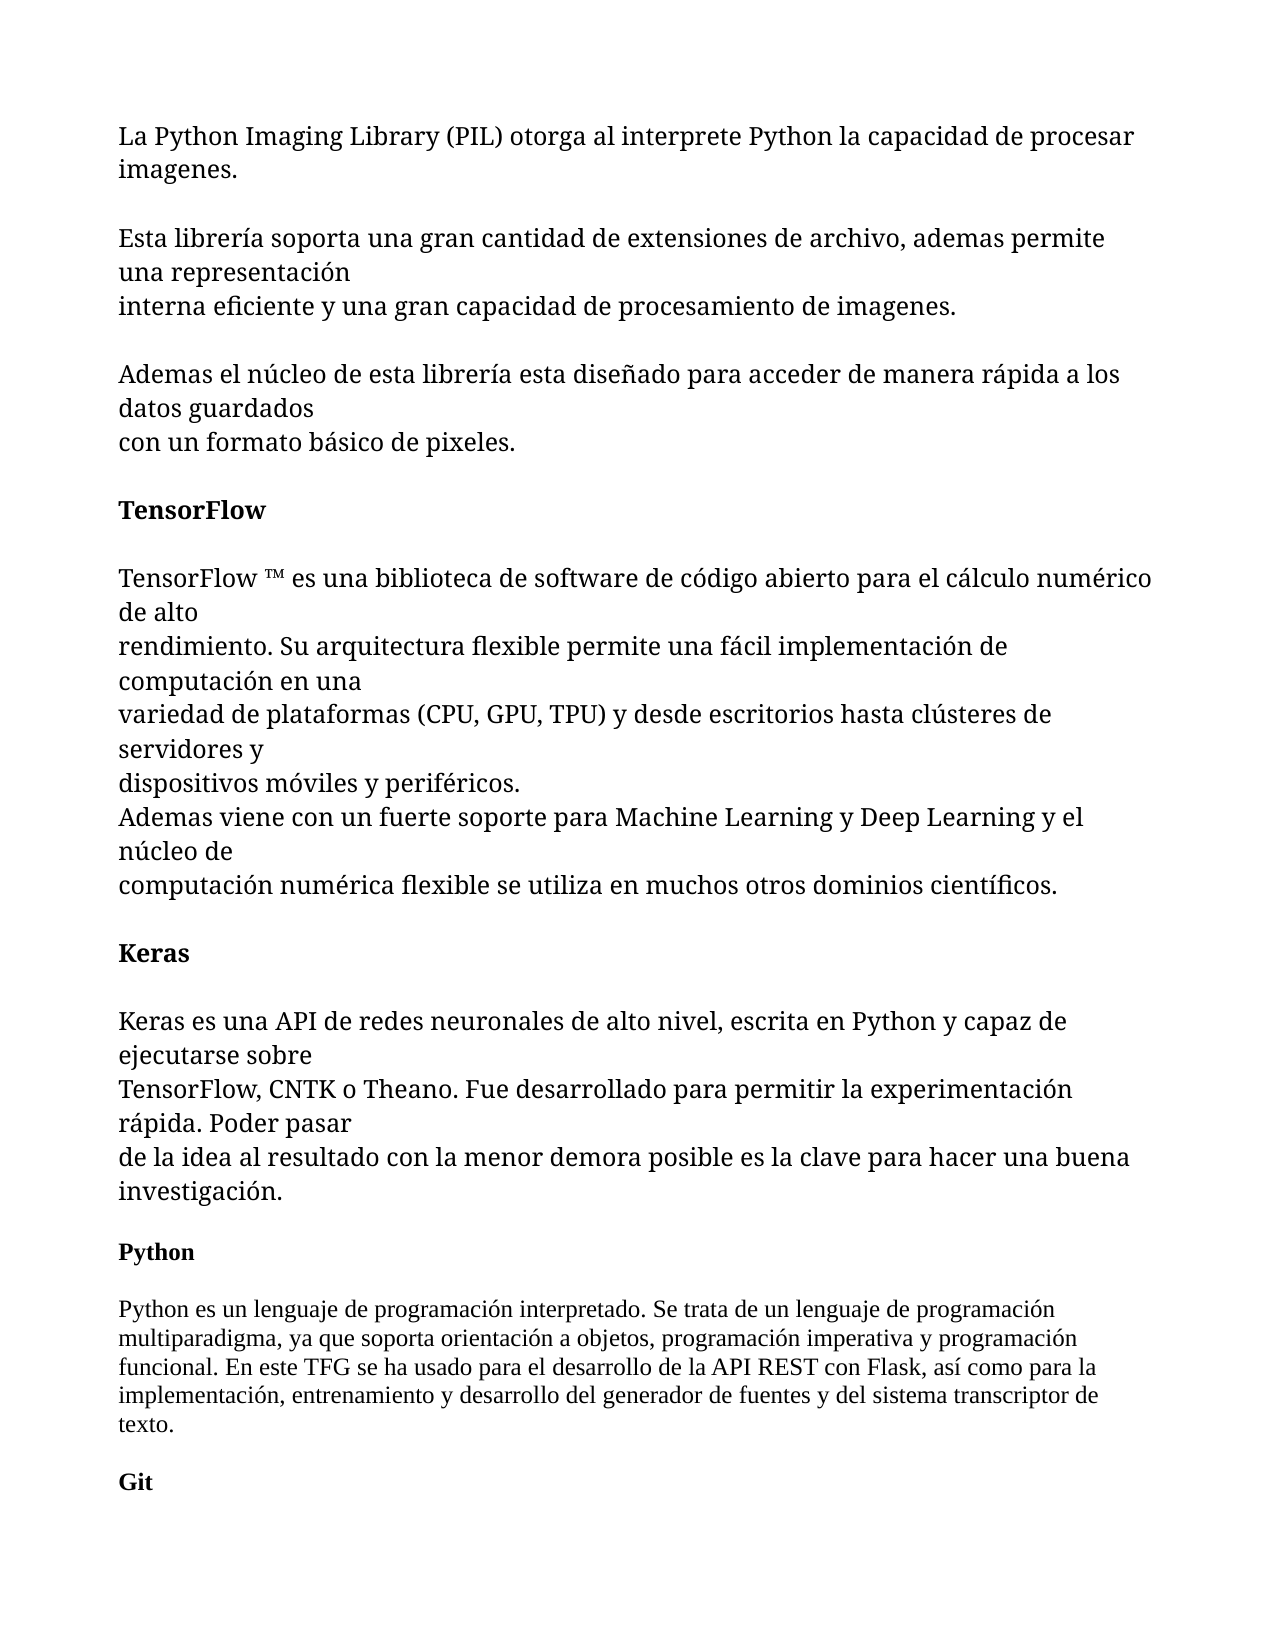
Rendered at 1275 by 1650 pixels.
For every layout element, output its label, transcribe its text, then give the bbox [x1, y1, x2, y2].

text de la idea al resultado con la menor demora posible es la clave para hacer una buena investigación. [118, 1140, 1157, 1208]
text La Python Imaging Library (PIL) otorga al interprete Python la capacidad de procesar imagenes. [118, 118, 1157, 186]
text variedad de plataformas (CPU, GPU, TPU) y desde escritorios hasta clústeres de servidores y [118, 697, 1157, 765]
text Keras es una API de redes neuronales de alto nivel, escrita en Python y capaz de ejecutarse sobre [118, 1004, 1157, 1072]
text dispositivos móviles y periféricos. [118, 765, 1157, 799]
text con un formato básico de pixeles. [118, 425, 1157, 459]
text Git [118, 1467, 1157, 1496]
text Ademas el núcleo de esta librería esta diseñado para acceder de manera rápida a los datos guardados [118, 357, 1157, 425]
text Keras [118, 936, 1157, 970]
text Esta librería soporta una gran cantidad de extensiones de archivo, ademas permite una representación [118, 220, 1157, 288]
text TensorFlow, CNTK o Theano. Fue desarrollado para permitir la experimentación rápida. Poder pasar [118, 1072, 1157, 1140]
text Python es un lenguaje de programación interpretado. Se trata de un lenguaje de programación multiparadigma, ya que soporta orientación a objetos, programación imperativa y programación funcional. En este TFG se ha usado para el desarrollo de la API REST con Flask, así como para la implementación, entrenamiento y desarrollo del generador de fuentes y del sistema transcriptor de texto. [118, 1294, 1157, 1438]
text rendimiento. Su arquitectura flexible permite una fácil implementación de computación en una [118, 629, 1157, 697]
text TensorFlow ™ es una biblioteca de software de código abierto para el cálculo numérico de alto [118, 561, 1157, 629]
text Python [118, 1237, 1157, 1266]
text interna eficiente y una gran capacidad de procesamiento de imagenes. [118, 288, 1157, 322]
text Ademas viene con un fuerte soporte para Machine Learning y Deep Learning y el núcleo de [118, 799, 1157, 867]
text TensorFlow [118, 493, 1157, 527]
text computación numérica flexible se utiliza en muchos otros dominios científicos. [118, 867, 1157, 902]
